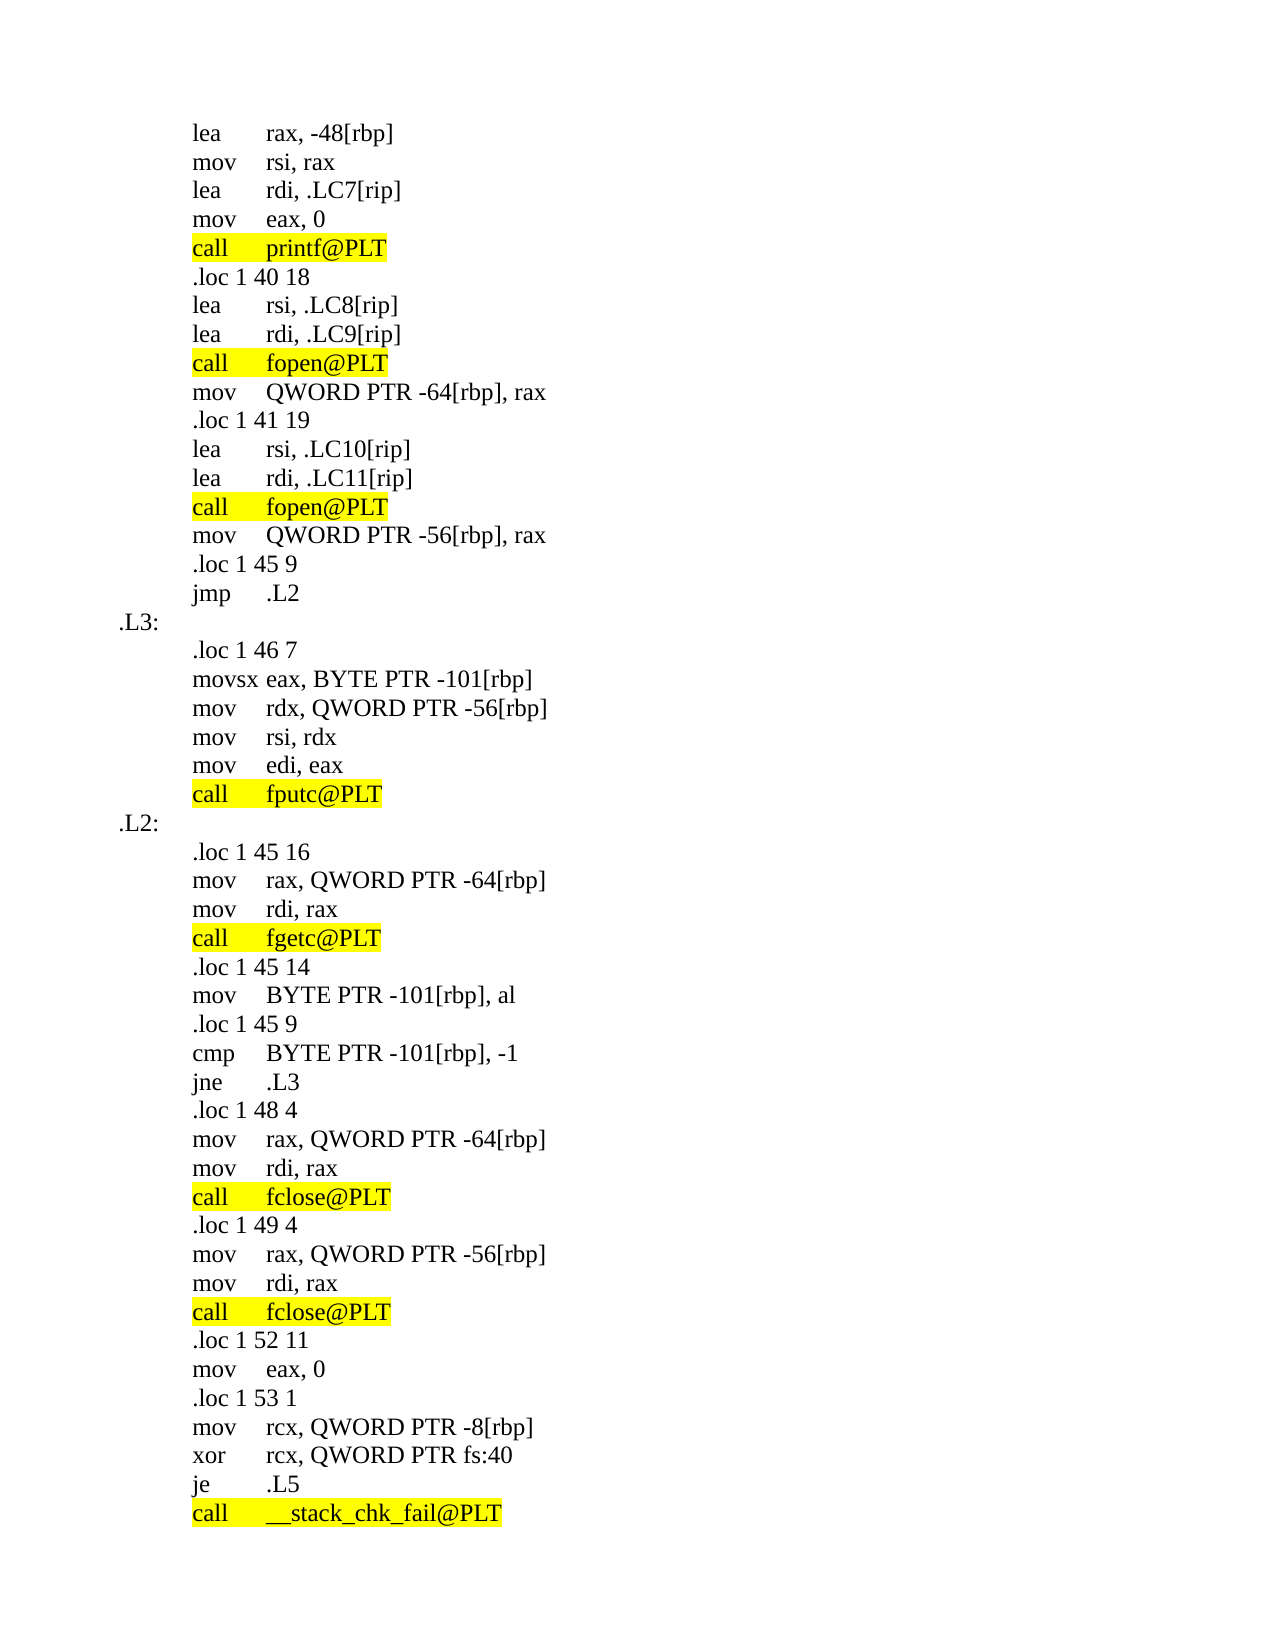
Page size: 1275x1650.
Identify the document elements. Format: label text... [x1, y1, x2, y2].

text call fclose@PLT [118, 1297, 1157, 1326]
text mov rdi, rax [118, 894, 1157, 923]
text jmp .L2 [118, 578, 1157, 607]
text .loc 1 45 9 [118, 549, 1157, 578]
text mov edi, eax [118, 751, 1157, 779]
text mov QWORD PTR -56[rbp], rax [118, 521, 1157, 549]
text .loc 1 45 14 [118, 952, 1157, 981]
text je .L5 [118, 1469, 1157, 1498]
text .loc 1 53 1 [118, 1383, 1157, 1412]
text cmp BYTE PTR -101[rbp], -1 [118, 1038, 1157, 1067]
text .loc 1 52 11 [118, 1326, 1157, 1354]
text .loc 1 45 9 [118, 1009, 1157, 1038]
text lea rax, -48[rbp] [118, 118, 1157, 147]
text mov BYTE PTR -101[rbp], al [118, 981, 1157, 1009]
text mov rdi, rax [118, 1153, 1157, 1182]
text mov rax, QWORD PTR -64[rbp] [118, 866, 1157, 894]
text lea rsi, .LC8[rip] [118, 291, 1157, 319]
text call fgetc@PLT [118, 923, 1157, 952]
text mov rdx, QWORD PTR -56[rbp] [118, 693, 1157, 722]
text .loc 1 49 4 [118, 1211, 1157, 1239]
text mov rax, QWORD PTR -64[rbp] [118, 1124, 1157, 1153]
text mov rsi, rdx [118, 722, 1157, 751]
text jne .L3 [118, 1067, 1157, 1096]
text call fputc@PLT [118, 779, 1157, 808]
text call fopen@PLT [118, 348, 1157, 377]
text mov rdi, rax [118, 1268, 1157, 1297]
text .L3: [118, 607, 1157, 636]
text call printf@PLT [118, 233, 1157, 262]
text .loc 1 46 7 [118, 636, 1157, 664]
text xor rcx, QWORD PTR fs:40 [118, 1441, 1157, 1469]
text .loc 1 45 16 [118, 837, 1157, 866]
text mov rcx, QWORD PTR -8[rbp] [118, 1412, 1157, 1441]
text mov rax, QWORD PTR -56[rbp] [118, 1239, 1157, 1268]
text lea rdi, .LC9[rip] [118, 319, 1157, 348]
text lea rdi, .LC7[rip] [118, 176, 1157, 204]
text mov rsi, rax [118, 147, 1157, 176]
text mov QWORD PTR -64[rbp], rax [118, 377, 1157, 406]
text call fopen@PLT [118, 492, 1157, 521]
text lea rdi, .LC11[rip] [118, 463, 1157, 492]
text call fclose@PLT [118, 1182, 1157, 1211]
text .L2: [118, 808, 1157, 837]
text mov eax, 0 [118, 1354, 1157, 1383]
text .loc 1 41 19 [118, 406, 1157, 434]
text movsx eax, BYTE PTR -101[rbp] [118, 664, 1157, 693]
text .loc 1 48 4 [118, 1096, 1157, 1124]
text call __stack_chk_fail@PLT [118, 1498, 1157, 1527]
text lea rsi, .LC10[rip] [118, 434, 1157, 463]
text .loc 1 40 18 [118, 262, 1157, 291]
text mov eax, 0 [118, 204, 1157, 233]
